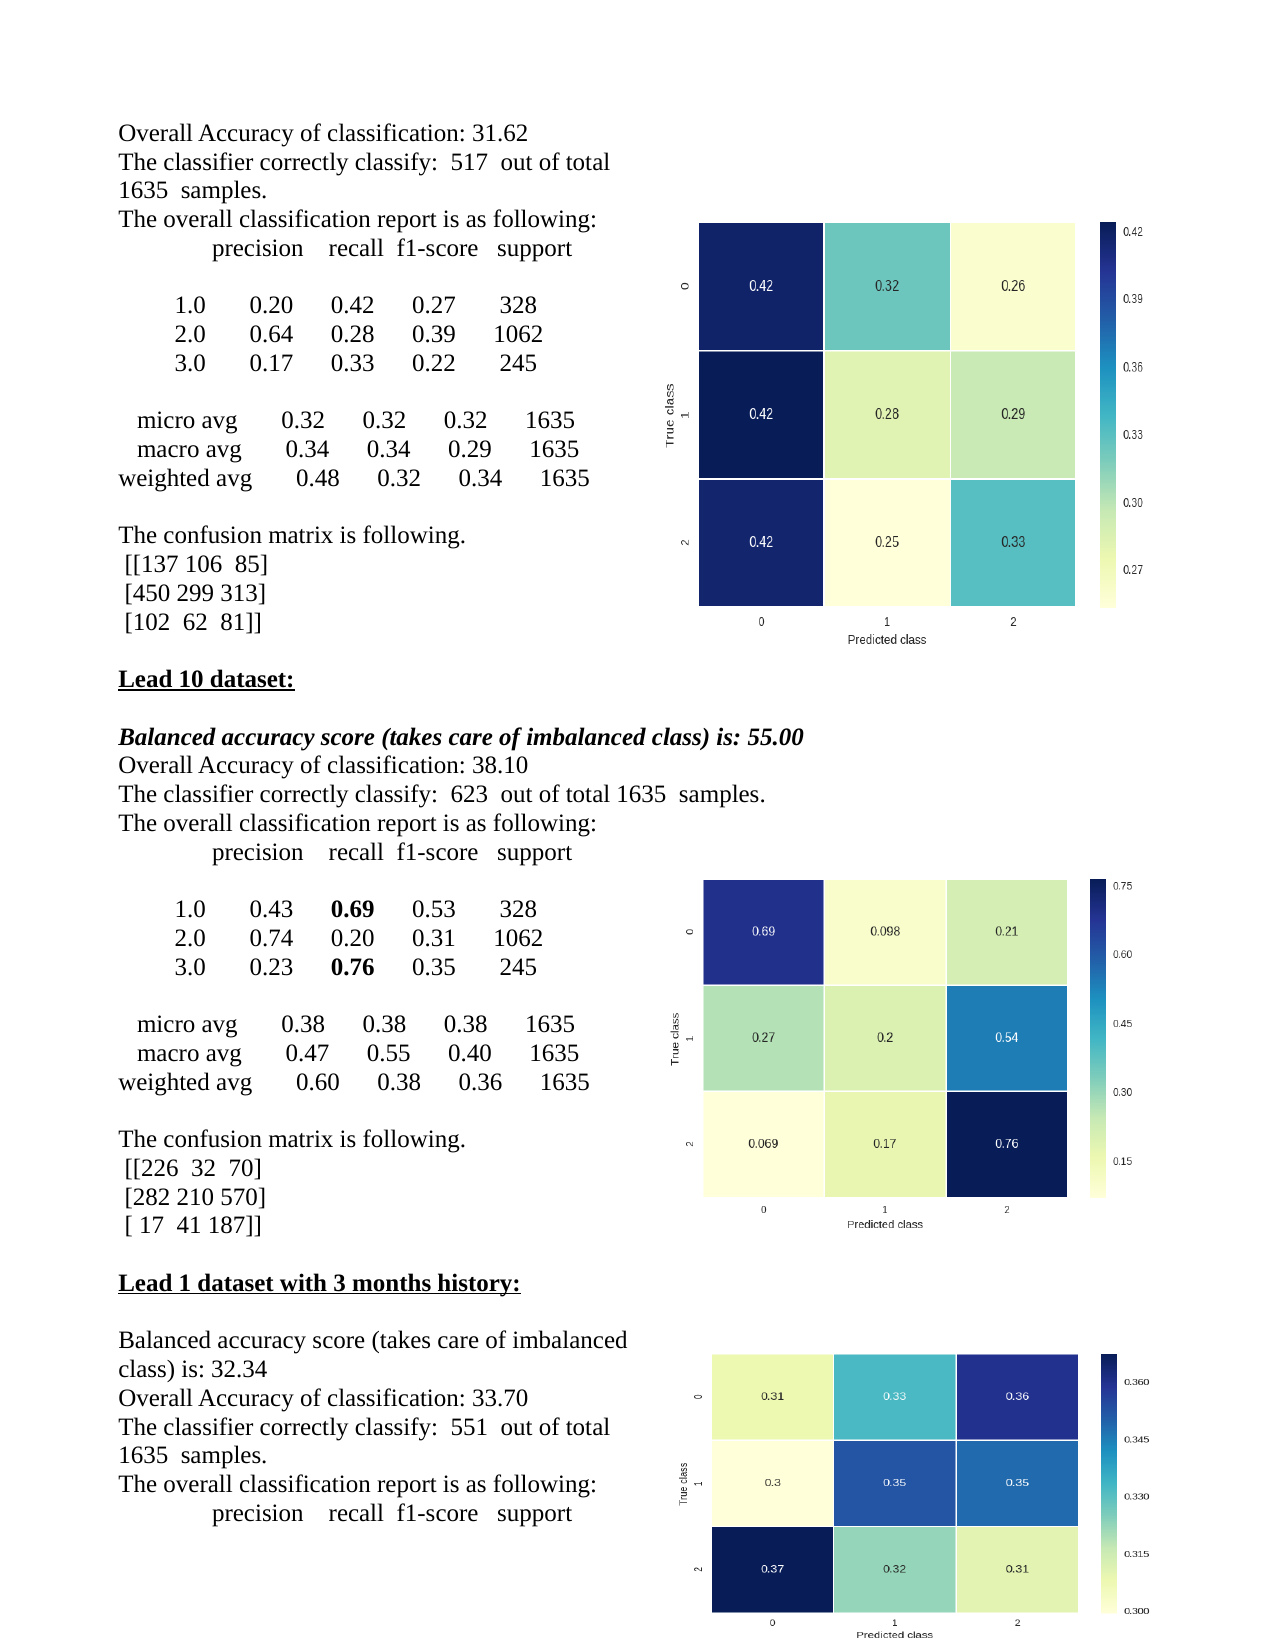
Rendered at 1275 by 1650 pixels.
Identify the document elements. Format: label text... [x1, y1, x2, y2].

text [282 210 570] [118, 1182, 629, 1211]
text Balanced accuracy score (takes care of imbalanced class) is: 55.00 [118, 722, 1157, 751]
text 3.0 0.17 0.33 0.22 245 [118, 348, 622, 377]
text precision recall f1-score support [118, 233, 622, 262]
text precision recall f1-score support [118, 1498, 637, 1527]
picture [622, 162, 1231, 662]
text macro avg 0.47 0.55 0.40 1635 [118, 1038, 629, 1067]
picture [629, 830, 1217, 1243]
picture [637, 1313, 1229, 1650]
text The classifier correctly classify: 623 out of total 1635 samples. [118, 779, 1157, 808]
text 2.0 0.64 0.28 0.39 1062 [118, 319, 622, 348]
text precision recall f1-score support [118, 837, 629, 866]
text The overall classification report is as following: [118, 204, 622, 233]
text [102 62 81]] [118, 607, 622, 636]
text 1.0 0.43 0.69 0.53 328 [118, 894, 629, 923]
text The overall classification report is as following: [118, 808, 1157, 837]
text weighted avg 0.48 0.32 0.34 1635 [118, 463, 622, 492]
text Lead 1 dataset with 3 months history: [118, 1268, 1157, 1297]
text macro avg 0.34 0.34 0.29 1635 [118, 434, 622, 463]
text Overall Accuracy of classification: 31.62 [118, 118, 1157, 147]
text Balanced accuracy score (takes care of imbalanced class) is: 32.34 [118, 1326, 637, 1383]
text 3.0 0.23 0.76 0.35 245 [118, 952, 629, 981]
text The confusion matrix is following. [118, 1124, 629, 1153]
text [ 17 41 187]] [118, 1211, 629, 1239]
text Lead 10 dataset: [118, 664, 1157, 693]
text The classifier correctly classify: 551 out of total 1635 samples. [118, 1412, 637, 1469]
text Overall Accuracy of classification: 38.10 [118, 751, 1157, 779]
text Overall Accuracy of classification: 33.70 [118, 1383, 637, 1412]
text [[226 32 70] [118, 1153, 629, 1182]
text [[137 106 85] [118, 549, 622, 578]
text 2.0 0.74 0.20 0.31 1062 [118, 923, 629, 952]
text The confusion matrix is following. [118, 521, 622, 549]
text 1.0 0.20 0.42 0.27 328 [118, 291, 622, 319]
text The classifier correctly classify: 517 out of total 1635 samples. [118, 147, 1157, 204]
text micro avg 0.32 0.32 0.32 1635 [118, 406, 622, 434]
text weighted avg 0.60 0.38 0.36 1635 [118, 1067, 629, 1096]
text micro avg 0.38 0.38 0.38 1635 [118, 1009, 629, 1038]
text [450 299 313] [118, 578, 622, 607]
text The overall classification report is as following: [118, 1469, 637, 1498]
